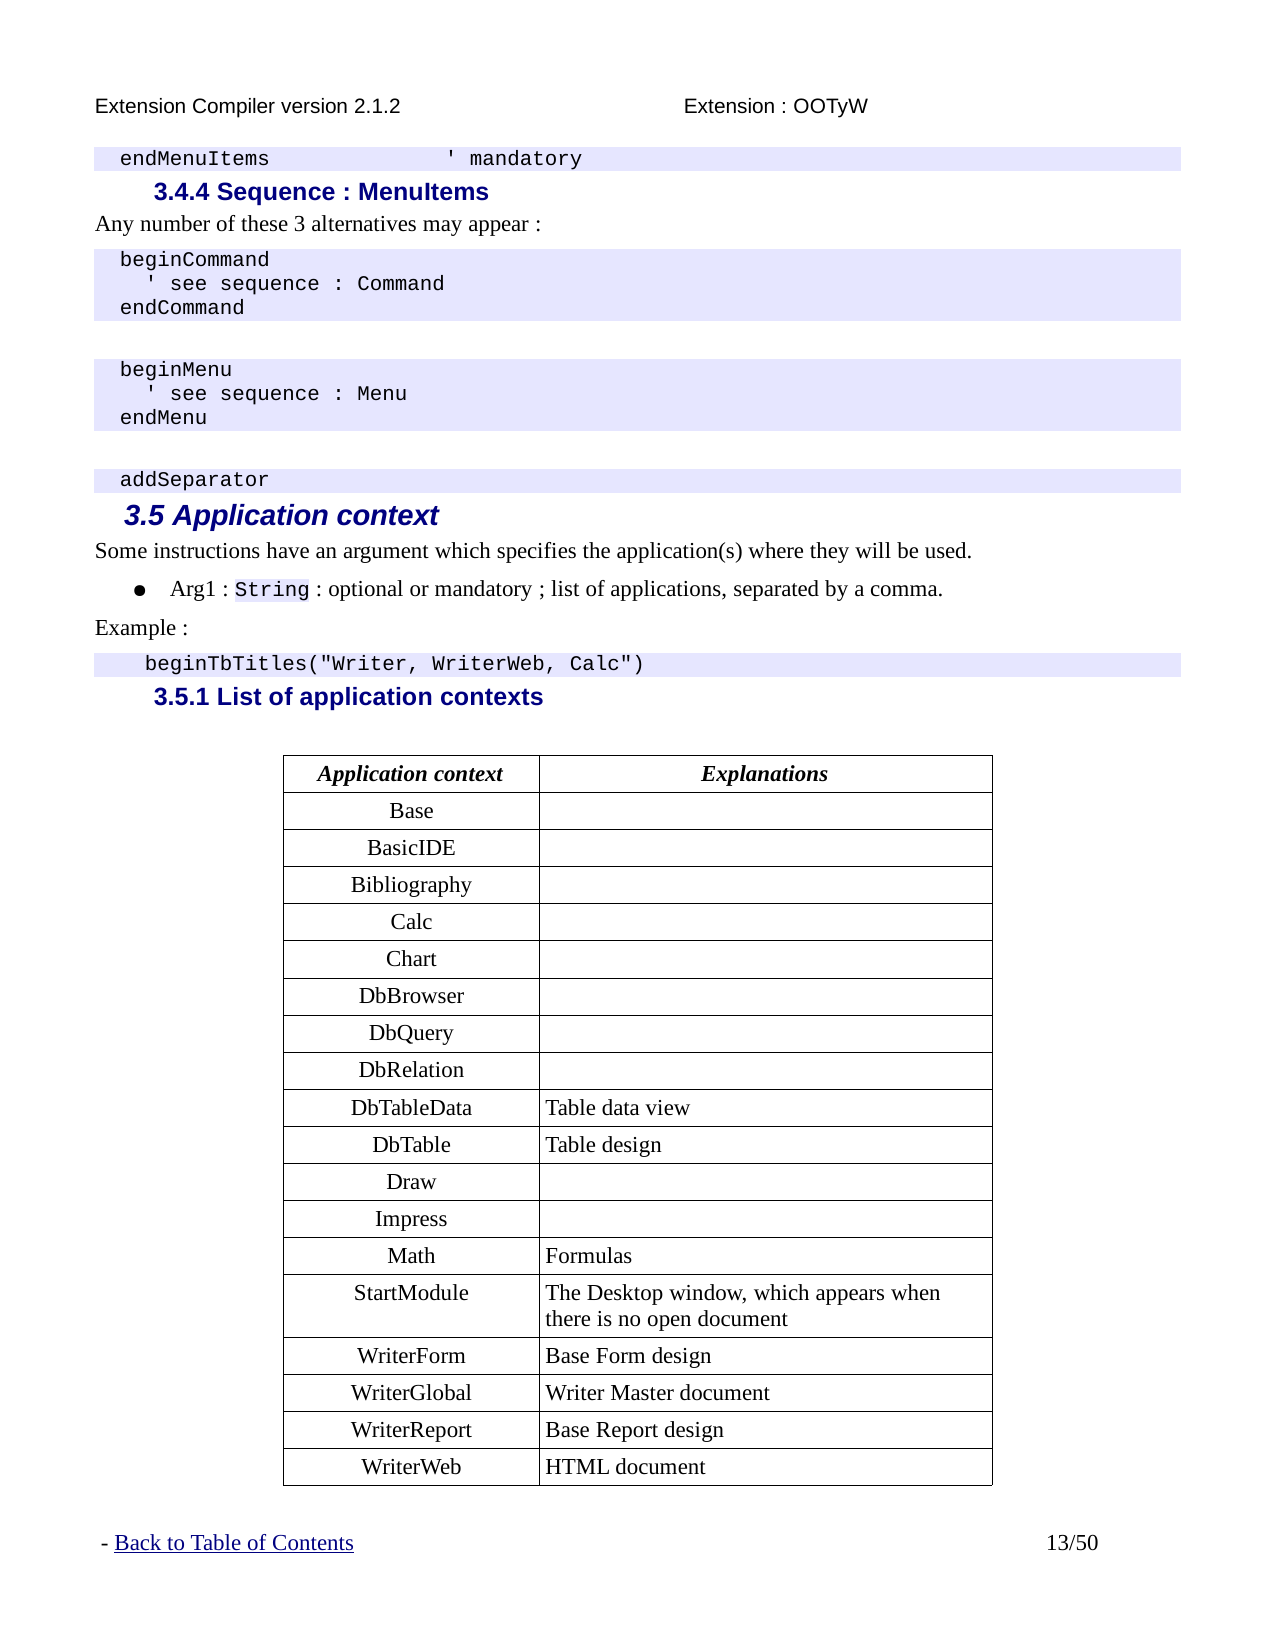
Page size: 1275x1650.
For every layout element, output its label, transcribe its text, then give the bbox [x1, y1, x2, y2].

subtitle List of application contexts [153, 683, 1181, 711]
text ' see sequence : Command [94, 273, 1181, 297]
text beginCommand [94, 249, 1181, 273]
table_cell Bibliography [284, 867, 539, 903]
table_cell [540, 830, 992, 866]
table_cell [540, 1053, 992, 1089]
table_cell Base [284, 793, 539, 829]
text endMenuItems ' mandatory [94, 147, 1181, 171]
text endCommand [94, 297, 1181, 321]
subtitle Application context [124, 499, 1181, 532]
table_cell [540, 941, 992, 977]
table_cell DbRelation [284, 1053, 539, 1089]
table_cell Table data view [540, 1090, 992, 1126]
table_cell Base Form design [540, 1338, 992, 1374]
text addSeparator [94, 469, 1181, 493]
table_cell Math [284, 1238, 539, 1274]
table_cell WriterWeb [284, 1449, 539, 1485]
table_cell WriterGlobal [284, 1375, 539, 1411]
table_cell Base Report design [540, 1412, 992, 1448]
table_header Application context [284, 756, 539, 792]
table_cell BasicIDE [284, 830, 539, 866]
text beginMenu [94, 359, 1181, 383]
table_cell Writer Master document [540, 1375, 992, 1411]
table_cell Formulas [540, 1238, 992, 1274]
table_header Explanations [540, 756, 992, 792]
list Arg1 : String : optional or mandatory ; list of applications, separated by a comma. [132, 576, 1181, 602]
table_cell WriterForm [284, 1338, 539, 1374]
table_cell [540, 904, 992, 940]
text beginTbTitles("Writer, WriterWeb, Calc") [94, 653, 1181, 677]
table_cell Impress [284, 1201, 539, 1237]
table_cell The Desktop window, which appears when there is no open document [540, 1275, 992, 1337]
table_cell [540, 867, 992, 903]
text Some instructions have an argument which specifies the application(s) where they will be used. [94, 537, 1181, 563]
table_cell HTML document [540, 1449, 992, 1485]
table_cell WriterReport [284, 1412, 539, 1448]
table_cell [540, 1201, 992, 1237]
table_cell Draw [284, 1164, 539, 1200]
table_cell Calc [284, 904, 539, 940]
table_cell DbBrowser [284, 979, 539, 1014]
text ' see sequence : Menu [94, 383, 1181, 407]
table_cell Table design [540, 1127, 992, 1163]
text endMenu [94, 407, 1181, 431]
table_cell DbTable [284, 1127, 539, 1163]
text Example : [94, 615, 1181, 641]
table_cell [540, 1016, 992, 1052]
table_cell DbQuery [284, 1016, 539, 1052]
subtitle Sequence : MenuItems [153, 177, 1181, 205]
text Any number of these 3 alternatives may appear : [94, 211, 1181, 237]
table_cell [540, 1164, 992, 1200]
table_cell [540, 979, 992, 1014]
table_cell StartModule [284, 1275, 539, 1337]
table_cell [540, 793, 992, 829]
table_cell DbTableData [284, 1090, 539, 1126]
table_cell Chart [284, 941, 539, 977]
